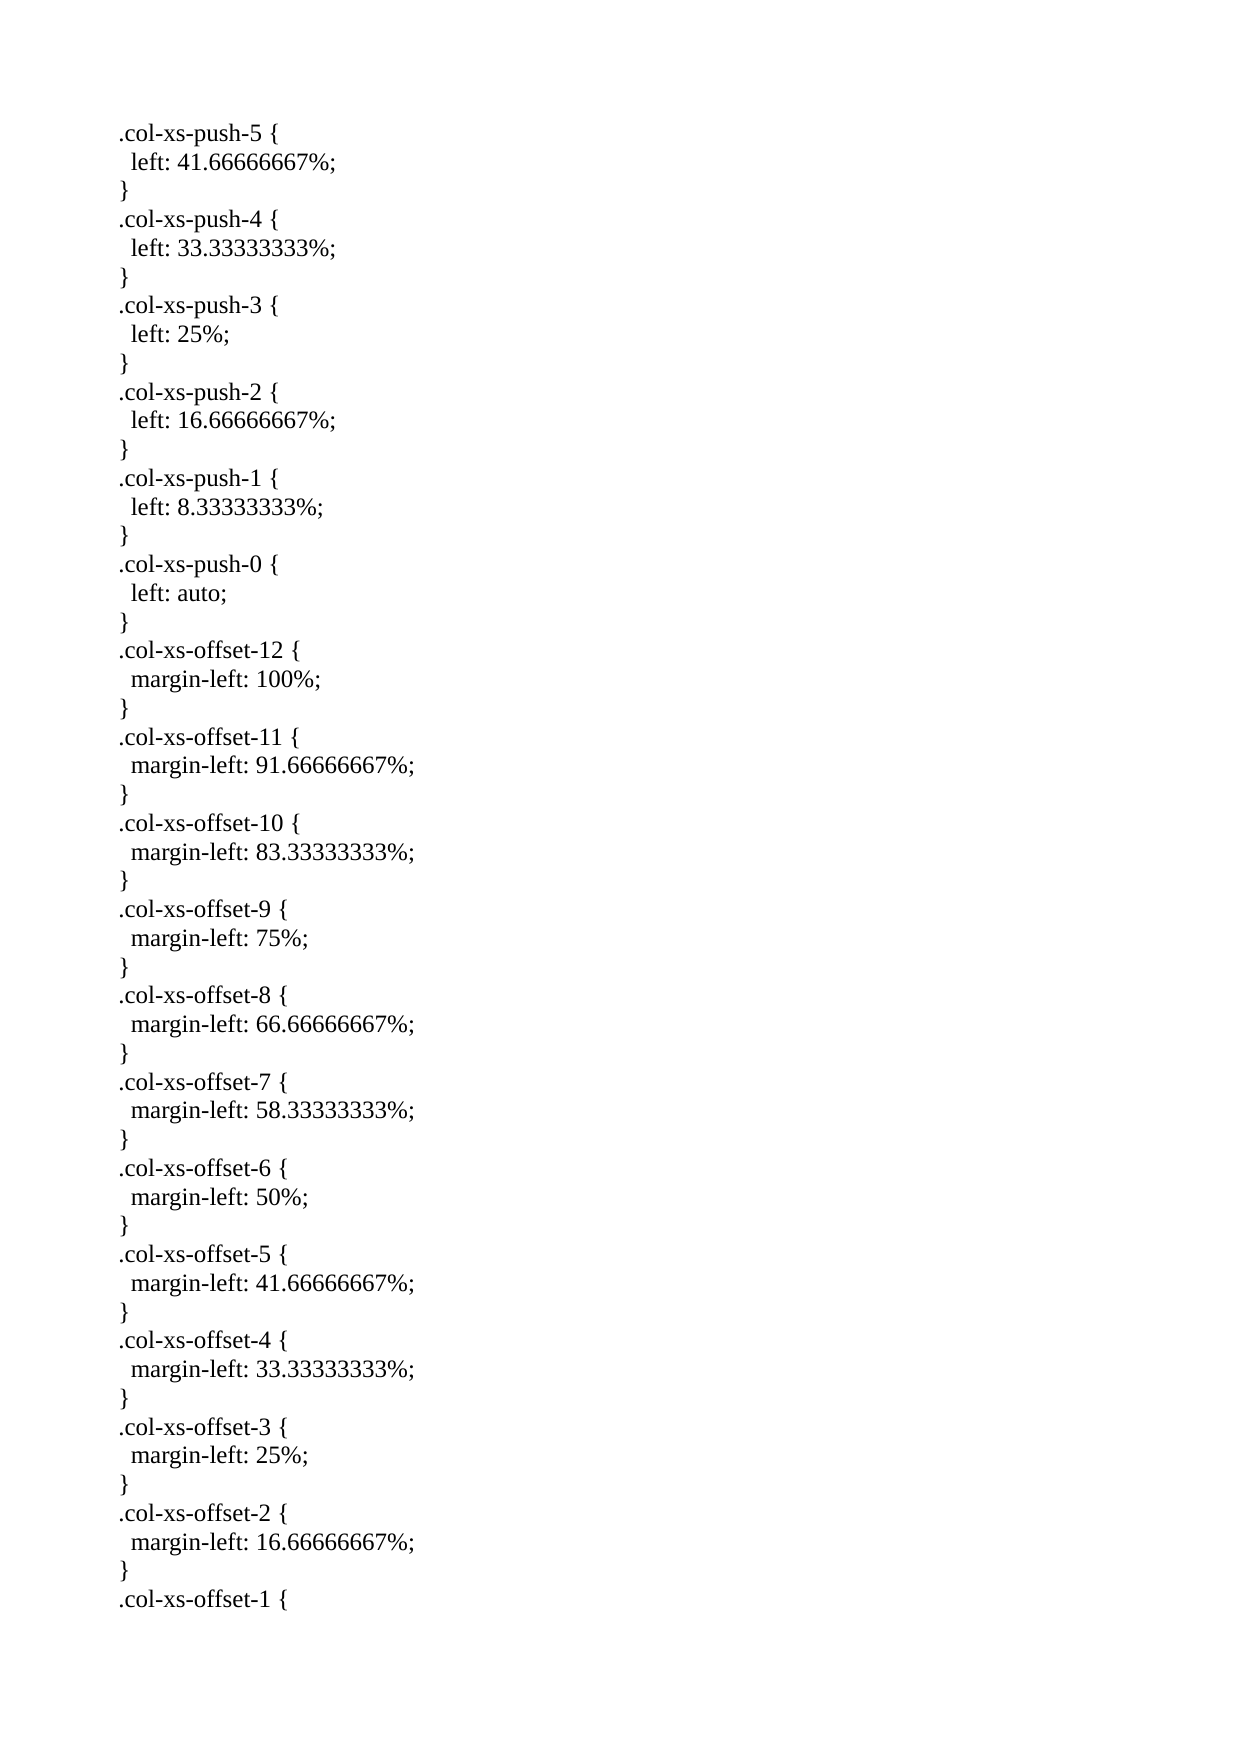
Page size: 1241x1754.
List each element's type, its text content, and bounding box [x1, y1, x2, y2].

text left: auto; [118, 578, 1122, 607]
text margin-left: 91.66666667%; [118, 751, 1122, 779]
text .col-xs-push-1 { [118, 463, 1122, 492]
text .col-xs-push-2 { [118, 377, 1122, 406]
text } [118, 1124, 1122, 1153]
text } [118, 693, 1122, 722]
text } [118, 348, 1122, 377]
text margin-left: 41.66666667%; [118, 1268, 1122, 1297]
text } [118, 521, 1122, 549]
text left: 33.33333333%; [118, 233, 1122, 262]
text } [118, 1038, 1122, 1067]
text .col-xs-offset-7 { [118, 1067, 1122, 1096]
text .col-xs-offset-12 { [118, 636, 1122, 664]
text margin-left: 75%; [118, 923, 1122, 952]
text left: 25%; [118, 319, 1122, 348]
text .col-xs-push-0 { [118, 549, 1122, 578]
text .col-xs-offset-2 { [118, 1498, 1122, 1527]
text .col-xs-push-5 { [118, 118, 1122, 147]
text margin-left: 100%; [118, 664, 1122, 693]
text margin-left: 58.33333333%; [118, 1096, 1122, 1124]
text .col-xs-offset-8 { [118, 981, 1122, 1009]
text } [118, 434, 1122, 463]
text margin-left: 25%; [118, 1441, 1122, 1469]
text margin-left: 66.66666667%; [118, 1009, 1122, 1038]
text } [118, 866, 1122, 894]
text .col-xs-push-3 { [118, 291, 1122, 319]
text margin-left: 83.33333333%; [118, 837, 1122, 866]
text } [118, 1556, 1122, 1584]
text .col-xs-offset-6 { [118, 1153, 1122, 1182]
text .col-xs-push-4 { [118, 204, 1122, 233]
text } [118, 1469, 1122, 1498]
text margin-left: 16.66666667%; [118, 1527, 1122, 1556]
text .col-xs-offset-1 { [118, 1584, 1122, 1613]
text } [118, 1211, 1122, 1239]
text margin-left: 33.33333333%; [118, 1354, 1122, 1383]
text left: 8.33333333%; [118, 492, 1122, 521]
text .col-xs-offset-3 { [118, 1412, 1122, 1441]
text } [118, 952, 1122, 981]
text left: 16.66666667%; [118, 406, 1122, 434]
text } [118, 176, 1122, 204]
text .col-xs-offset-11 { [118, 722, 1122, 751]
text left: 41.66666667%; [118, 147, 1122, 176]
text } [118, 262, 1122, 291]
text } [118, 779, 1122, 808]
text margin-left: 50%; [118, 1182, 1122, 1211]
text .col-xs-offset-9 { [118, 894, 1122, 923]
text .col-xs-offset-4 { [118, 1326, 1122, 1354]
text } [118, 607, 1122, 636]
text .col-xs-offset-10 { [118, 808, 1122, 837]
text .col-xs-offset-5 { [118, 1239, 1122, 1268]
text } [118, 1383, 1122, 1412]
text } [118, 1297, 1122, 1326]
